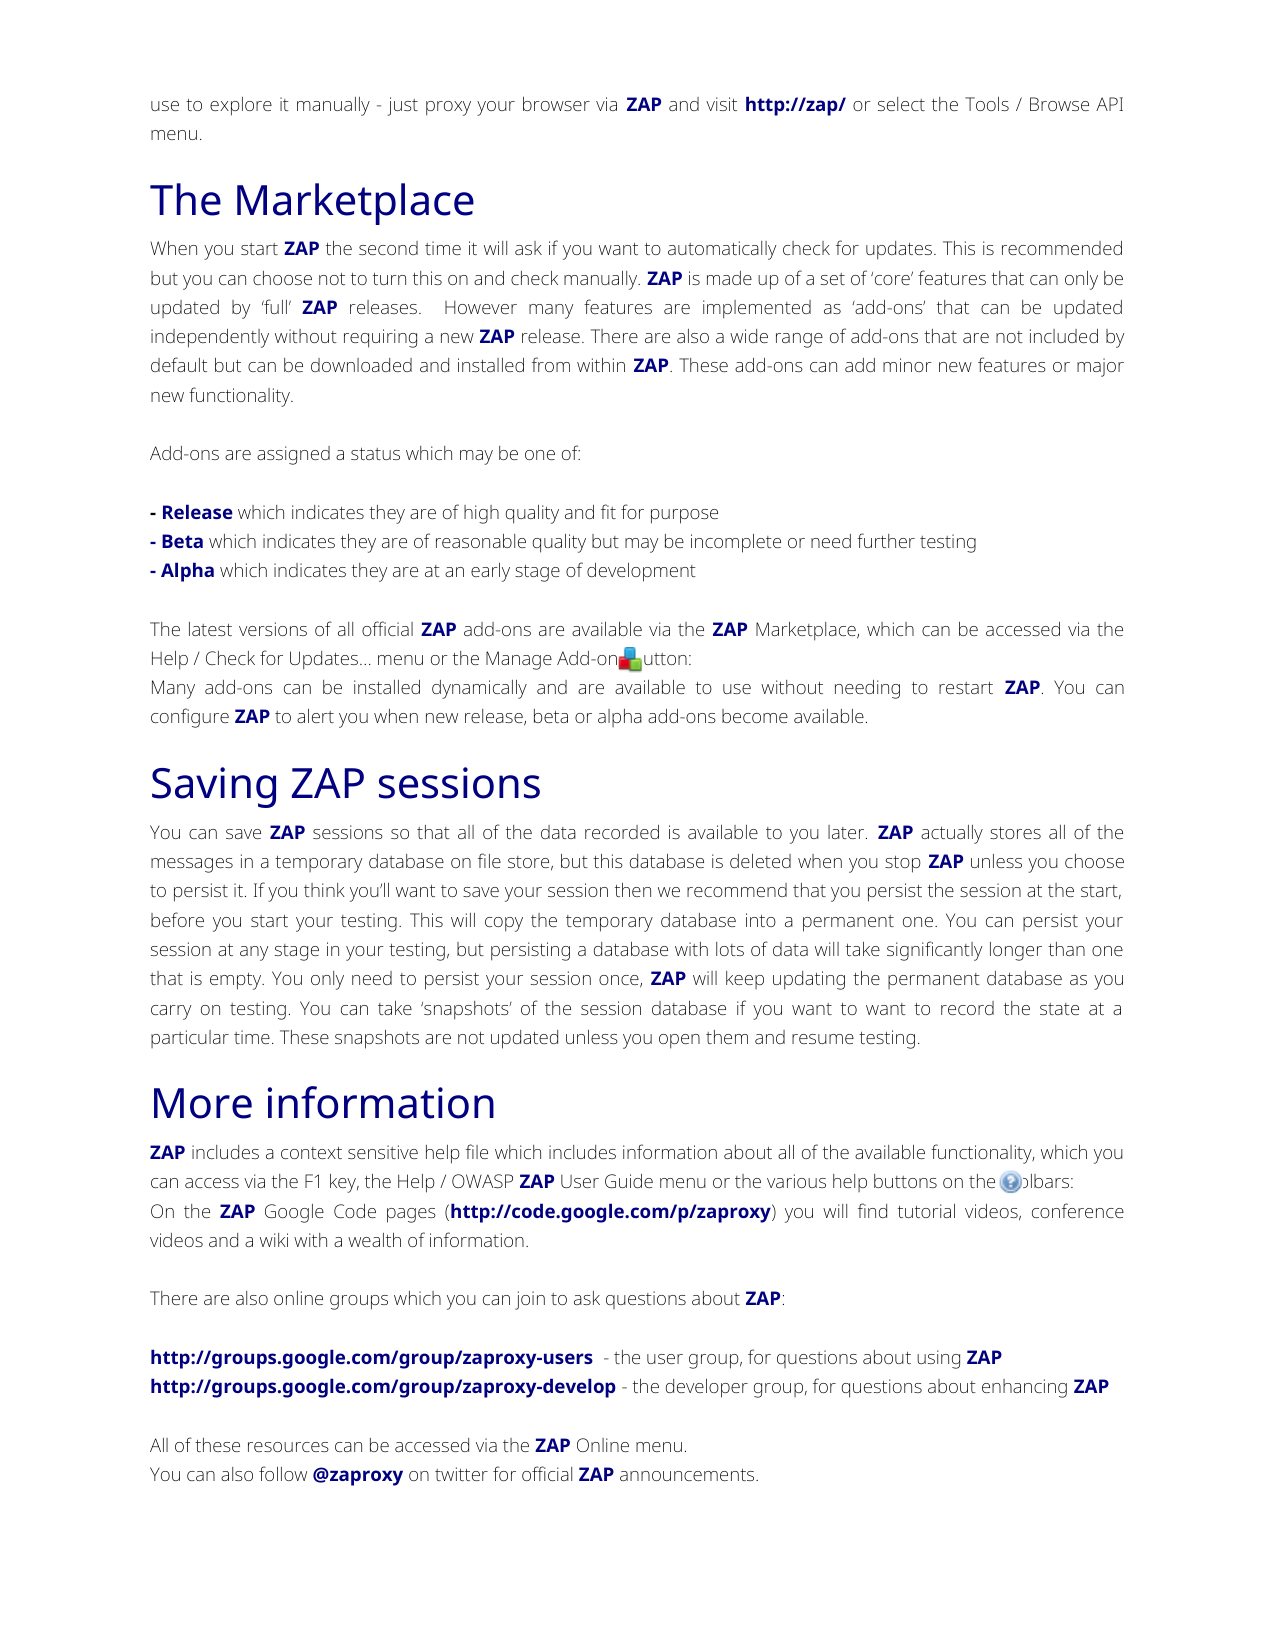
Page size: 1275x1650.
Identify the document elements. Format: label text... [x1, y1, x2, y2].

subtitle The Marketplace [150, 170, 1125, 227]
text http://groups.google.com/group/zaproxy-develop - the developer group, for questions about enhancing ZAP [150, 1373, 1125, 1399]
text - Alpha which indicates they are at an early stage of development [150, 557, 1125, 583]
text You can save ZAP sessions so that all of the data recorded is available to you later. ZAP actually stores all of the messages in a temporary database on file store, but this database is deleted when you stop ZAP unless you choose to persist it. If you think you’ll want to save your session then we recommend that you persist the session at the start, before you start your testing. This will copy the temporary database into a permanent one. You can persist your session at any stage in your testing, but persisting a database with lots of data will take significantly longer than one that is empty. You only need to persist your session once, ZAP will keep updating the permanent database as you carry on testing. You can take ‘snapshots’ of the session database if you want to want to record the state at a particular time. These snapshots are not updated unless you open them and resume testing. [150, 819, 1125, 1049]
text Many add-ons can be installed dynamically and are available to use without needing to restart ZAP. You can configure ZAP to alert you when new release, beta or alpha add-ons become available. [150, 674, 1125, 729]
picture [998, 1169, 1024, 1195]
text All of these resources can be accessed via the ZAP Online menu. [150, 1432, 1125, 1458]
text http://groups.google.com/group/zaproxy-users - the user group, for questions about using ZAP [150, 1344, 1125, 1370]
text Add-ons are assigned a status which may be one of: [150, 440, 1125, 466]
text When you start ZAP the second time it will ask if you want to automatically check for updates. This is recommended but you can choose not to turn this on and check manually. ZAP is made up of a set of ‘core’ features that can only be updated by ‘full’ ZAP releases. However many features are implemented as ‘add-ons’ that can be updated independently without requiring a new ZAP release. There are also a wide range of add-ons that are not included by default but can be downloaded and installed from within ZAP. These add-ons can add minor new features or major new functionality. [150, 236, 1125, 407]
text - Release which indicates they are of high quality and fit for purpose [150, 499, 1125, 524]
text use to explore it manually - just proxy your browser via ZAP and visit http://zap/ or select the Tools / Browse API menu. [150, 91, 1125, 146]
subtitle More information [150, 1074, 1125, 1131]
text The latest versions of all official ZAP add-ons are available via the ZAP Marketplace, which can be accessed via the Help / Check for Updates… menu or the Manage Add-ons button: [150, 616, 1125, 671]
subtitle Saving ZAP sessions [150, 754, 1125, 811]
picture [618, 647, 644, 673]
text There are also online groups which you can join to ask questions about ZAP: [150, 1286, 1125, 1311]
text On the ZAP Google Code pages (http://code.google.com/p/zaproxy) you will find tutorial videos, conference videos and a wiki with a wealth of information. [150, 1198, 1125, 1253]
text - Beta which indicates they are of reasonable quality but may be incomplete or need further testing [150, 528, 1125, 554]
text You can also follow @zaproxy on twitter for official ZAP announcements. [150, 1461, 1125, 1487]
text ZAP includes a context sensitive help file which includes information about all of the available functionality, which you can access via the F1 key, the Help / OWASP ZAP User Guide menu or the various help buttons on the toolbars: [150, 1139, 1125, 1194]
